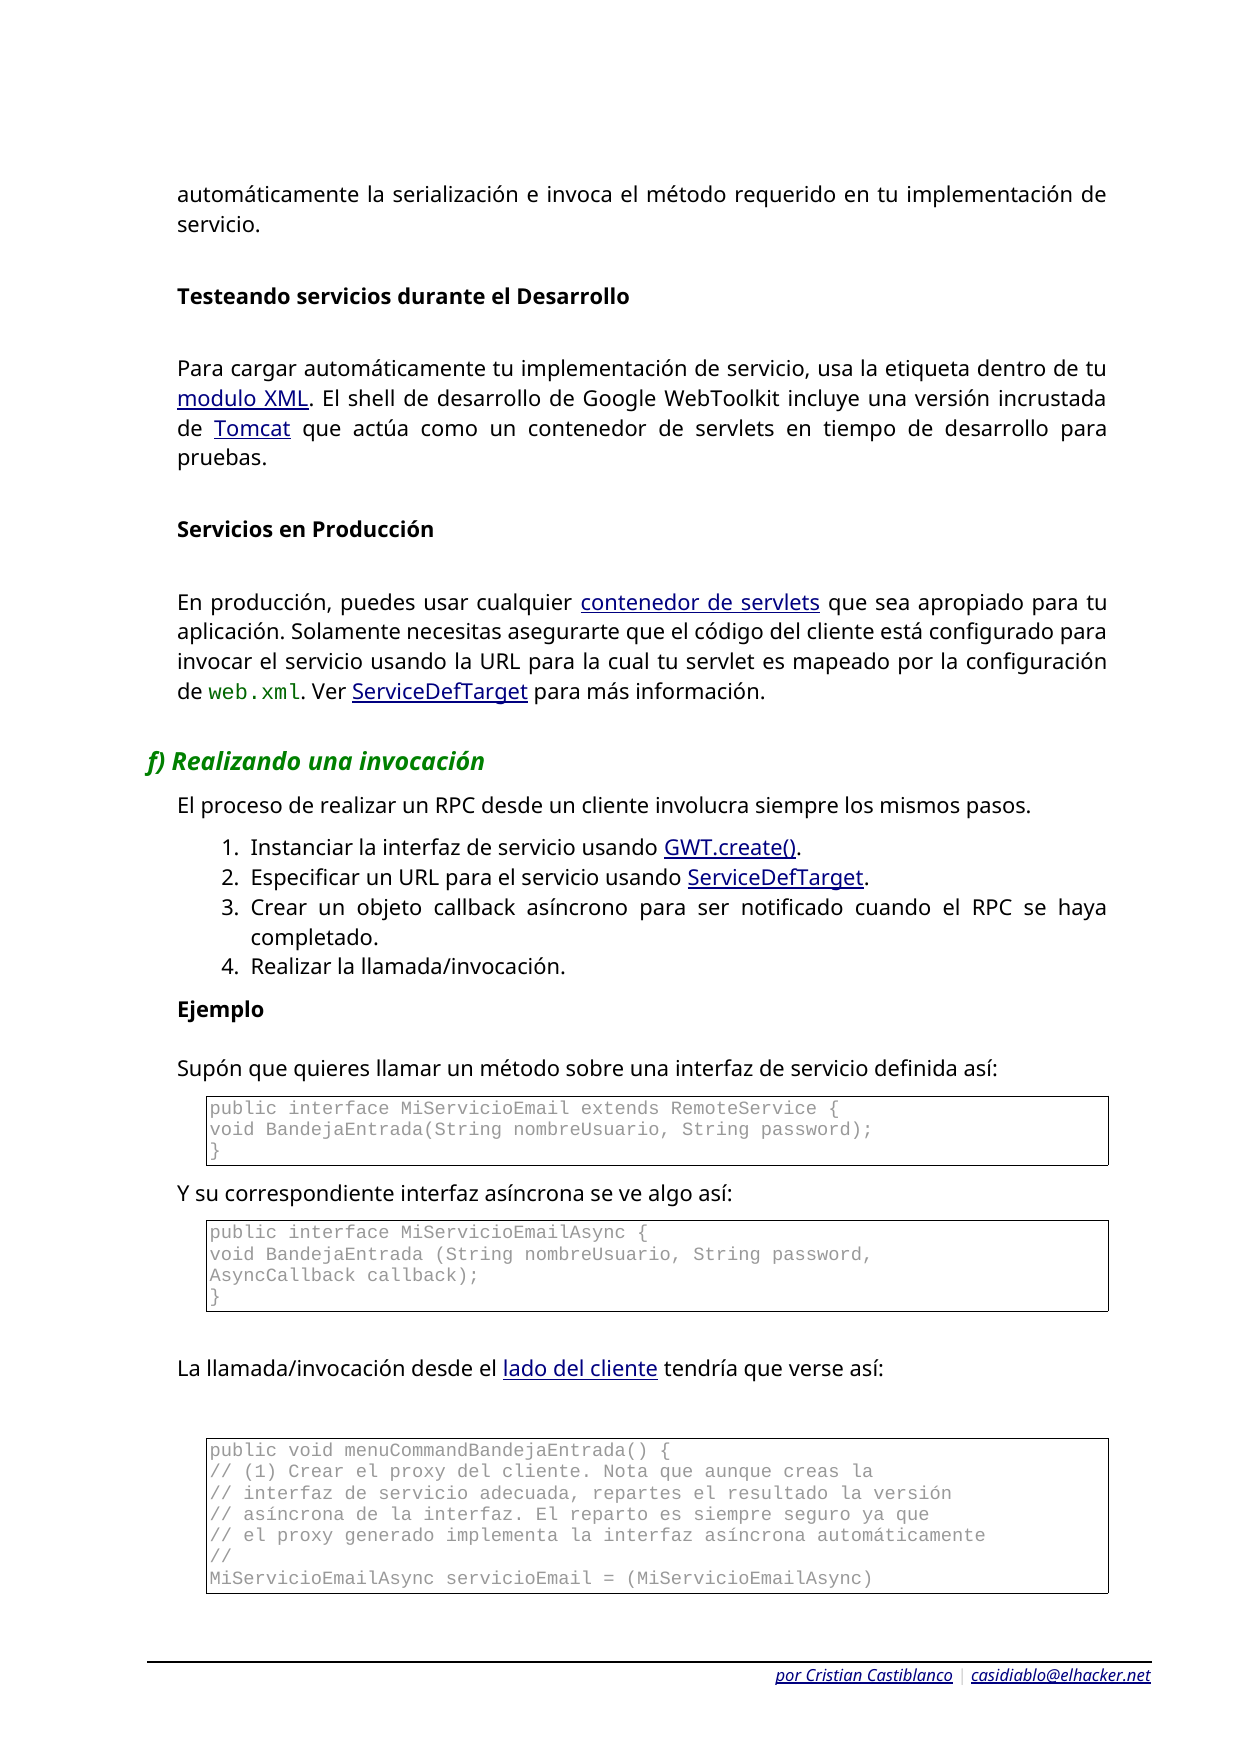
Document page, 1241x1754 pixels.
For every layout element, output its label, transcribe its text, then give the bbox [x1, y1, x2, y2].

text Y su correspondiente interfaz asíncrona se ve algo así: [177, 1178, 1108, 1208]
subtitle f) Realizando una invocación [147, 743, 1108, 777]
text Servicios en Producción [177, 484, 1108, 544]
text public void menuCommandBandejaEntrada() { // (1) Crear el proxy del cliente. Nota que aunque creas la // interfaz de servicio adecuada, repartes el resultado la versión // asíncrona de la interfaz. El reparto es siempre seguro ya que // el proxy generado implementa la interfaz asíncrona automáticamente // MiServicioEmailAsync servicioEmail = (MiServicioEmailAsync) [207, 1439, 1108, 1593]
text public interface MiServicioEmailAsync { void BandejaEntrada (String nombreUsuario, String password, AsyncCallback callback); } [207, 1221, 1108, 1311]
list Realizar la llamada/invocación. [221, 951, 1108, 981]
text La llamada/invocación desde el lado del cliente tendría que verse así: [177, 1324, 1108, 1383]
list Crear un objeto callback asíncrono para ser notificado cuando el RPC se haya completado. [221, 892, 1108, 951]
text Ejemplo Supón que quieres llamar un método sobre una interfaz de servicio definida así: [177, 994, 1108, 1083]
text Testeando servicios durante el Desarrollo [177, 251, 1108, 311]
text El proceso de realizar un RPC desde un cliente involucra siempre los mismos pasos. [177, 790, 1108, 820]
list Instanciar la interfaz de servicio usando GWT.create(). [221, 832, 1108, 862]
text En producción, puedes usar cualquier contenedor de servlets que sea apropiado para tu aplicación. Solamente necesitas asegurarte que el código del cliente está configurado para invocar el servicio usando la URL para la cual tu servlet es mapeado por la configuración de web.xml. Ver ServiceDefTarget para más información. [177, 557, 1108, 706]
text Para cargar automáticamente tu implementación de servicio, usa la etiqueta dentro de tu modulo XML. El shell de desarrollo de Google WebToolkit incluye una versión incrustada de Tomcat que actúa como un contenedor de servlets en tiempo de desarrollo para pruebas. [177, 323, 1108, 472]
text public interface MiServicioEmail extends RemoteService { void BandejaEntrada(String nombreUsuario, String password); } [207, 1097, 1108, 1165]
text automáticamente la serialización e invoca el método requerido en tu implementación de servicio. [177, 179, 1108, 238]
list Especificar un URL para el servicio usando ServiceDefTarget. [221, 862, 1108, 892]
